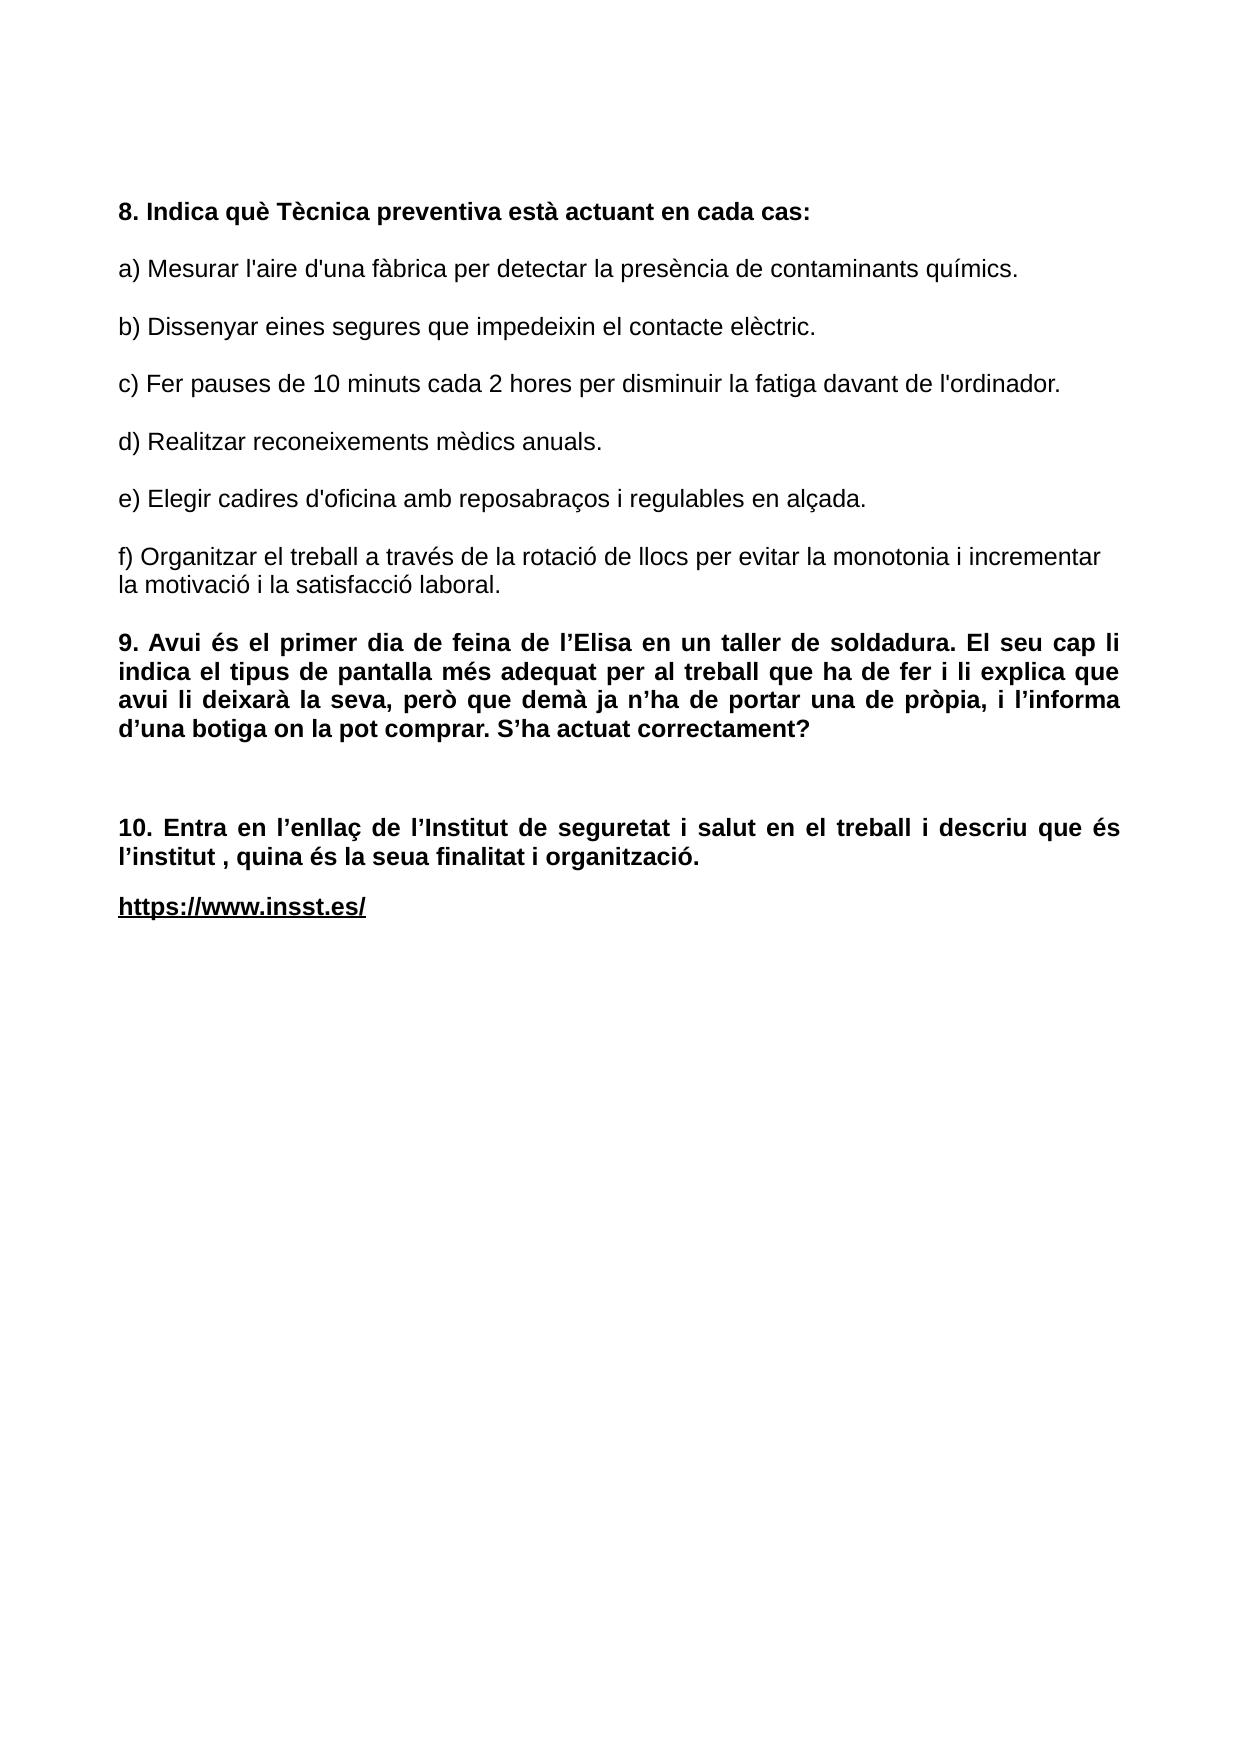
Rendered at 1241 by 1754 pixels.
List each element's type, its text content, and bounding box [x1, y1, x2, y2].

text e) Elegir cadires d'oficina amb reposabraços i regulables en alçada. [118, 484, 1122, 513]
text 8. Indica què Tècnica preventiva està actuant en cada cas: [118, 196, 1122, 225]
text a) Mesurar l'aire d'una fàbrica per detectar la presència de contaminants químics. [118, 254, 1122, 283]
text 9. Avui és el primer dia de feina de l’Elisa en un taller de soldadura. El seu cap li indica el tipus de pantalla més adequat per al treball que ha de fer i li explica que avui li deixarà la seva, però que demà ja n’ha de portar una de pròpia, i l’informa d’una botiga on la pot comprar. S’ha actuat correctament? [118, 628, 1122, 743]
text f) Organitzar el treball a través de la rotació de llocs per evitar la monotonia i incrementar la motivació i la satisfacció laboral. [118, 541, 1122, 599]
text b) Dissenyar eines segures que impedeixin el contacte elèctric. [118, 311, 1122, 340]
text 10. Entra en l’enllaç de l’Institut de seguretat i salut en el treball i descriu que és l’institut , quina és la seua finalitat i organització. [118, 813, 1122, 871]
text c) Fer pauses de 10 minuts cada 2 hores per disminuir la fatiga davant de l'ordinador. [118, 369, 1122, 398]
text https://www.insst.es/ [118, 891, 1122, 920]
text d) Realitzar reconeixements mèdics anuals. [118, 426, 1122, 455]
